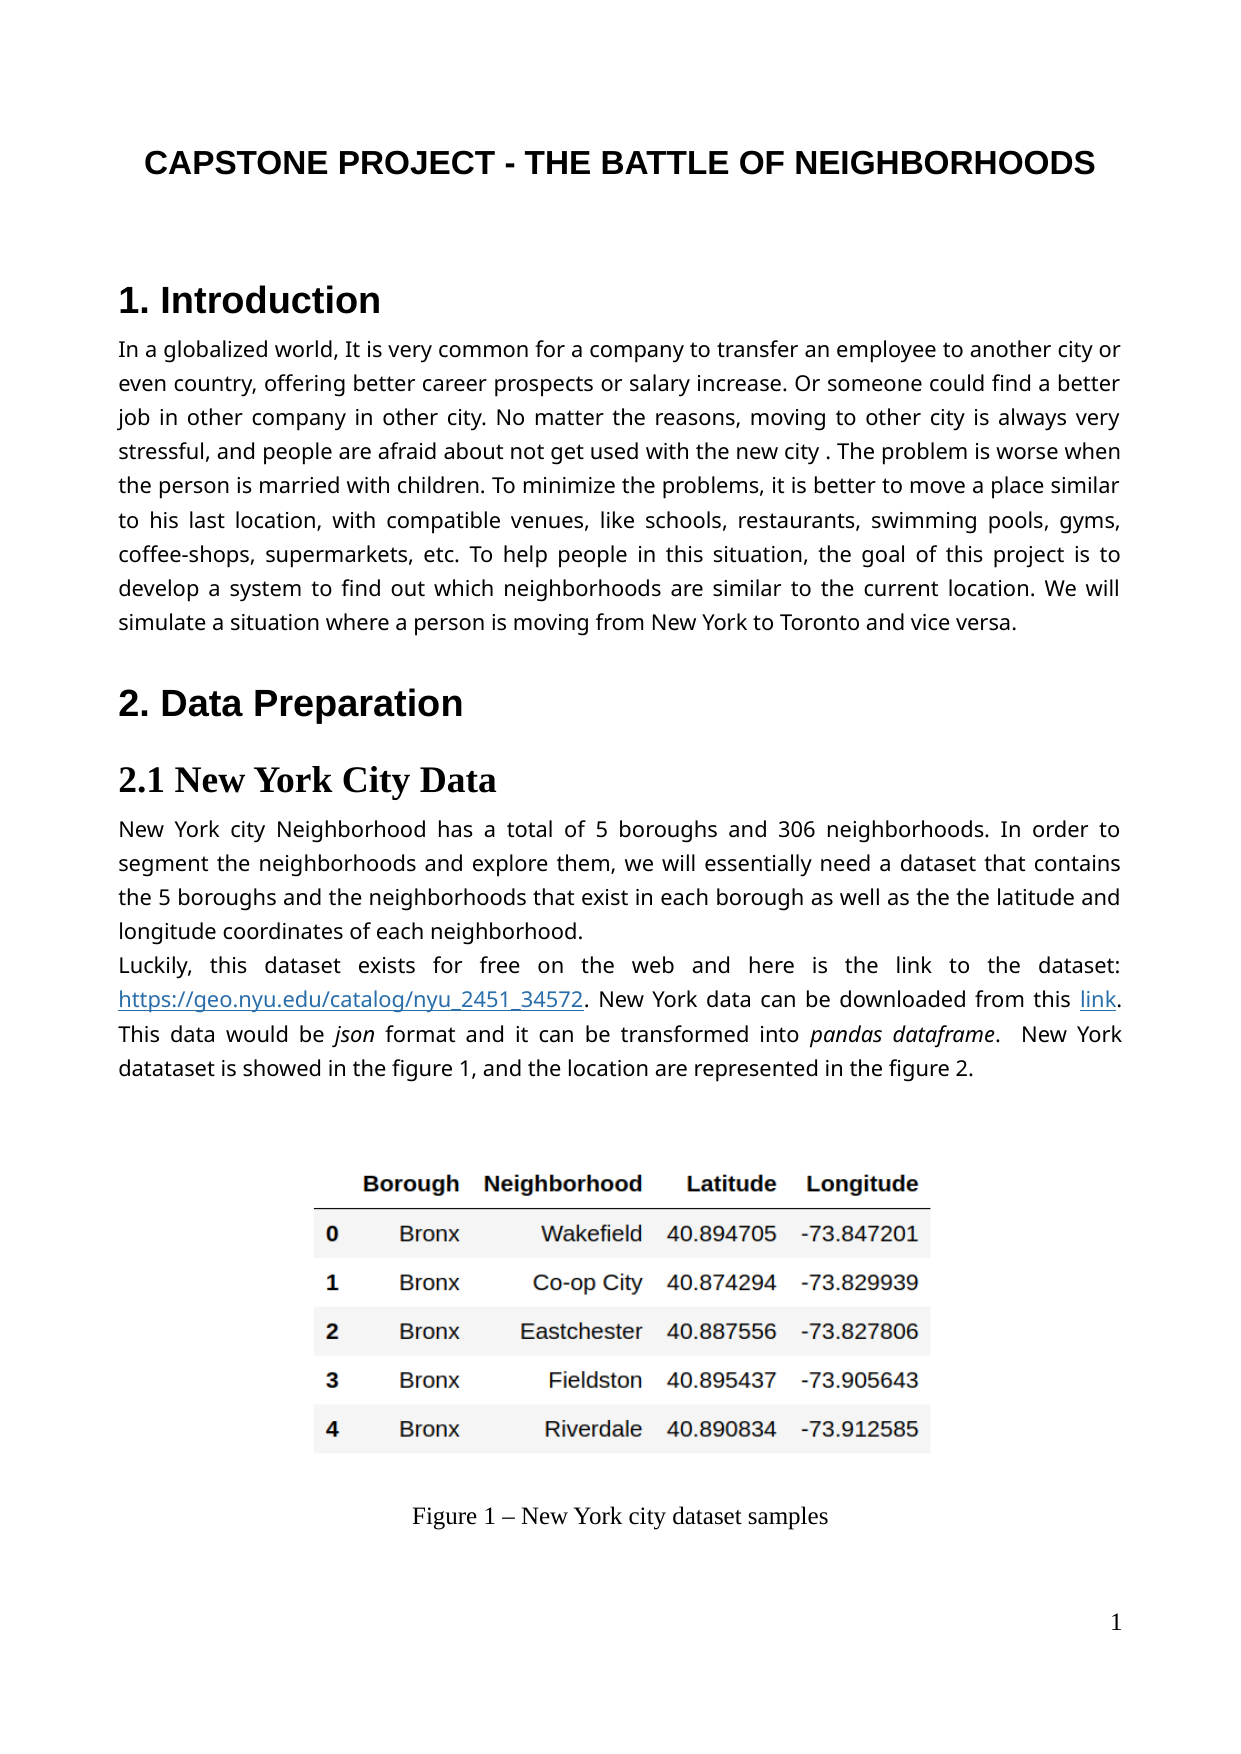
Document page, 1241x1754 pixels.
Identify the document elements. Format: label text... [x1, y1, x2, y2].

text Figure 1 – New York city dataset samples [118, 1501, 1122, 1529]
text New York city Neighborhood has a total of 5 boroughs and 306 neighborhoods. In order to segment the neighborhoods and explore them, we will essentially need a dataset that contains the 5 boroughs and the neighborhoods that exist in each borough as well as the the latitude and longitude coordinates of each neighborhood. [118, 813, 1122, 946]
text Luckily, this dataset exists for free on the web and here is the link to the dataset: https://geo.nyu.edu/catalog/nyu_2451_34572. New York data can be downloaded from this link. This data would be json format and it can be transformed into pandas dataframe. New York datataset is showed in the figure 1, and the location are represented in the figure 2. [118, 950, 1122, 1082]
title Capstone Project - The Battle of Neighborhoods [118, 143, 1122, 182]
subtitle 2.1 New York City Data [118, 758, 1122, 801]
subtitle 2. Data Preparation [118, 681, 1122, 724]
text In a globalized world, It is very common for a company to transfer an employee to another city or even country, offering better career prospects or salary increase. Or someone could find a better job in other company in other city. No matter the reasons, moving to other city is always very stressful, and people are afraid about not get used with the new city . The problem is worse when the person is married with children. To minimize the problems, it is better to move a place similar to his last location, with compatible venues, like schools, restaurants, swimming pools, gyms, coffee-shops, supermarkets, etc. To help people in this situation, the goal of this project is to develop a system to find out which neighborhoods are similar to the current location. We will simulate a situation where a person is moving from New York to Toronto and vice versa. [118, 334, 1122, 637]
subtitle 1. Introduction [118, 278, 1122, 321]
picture [294, 1167, 946, 1460]
